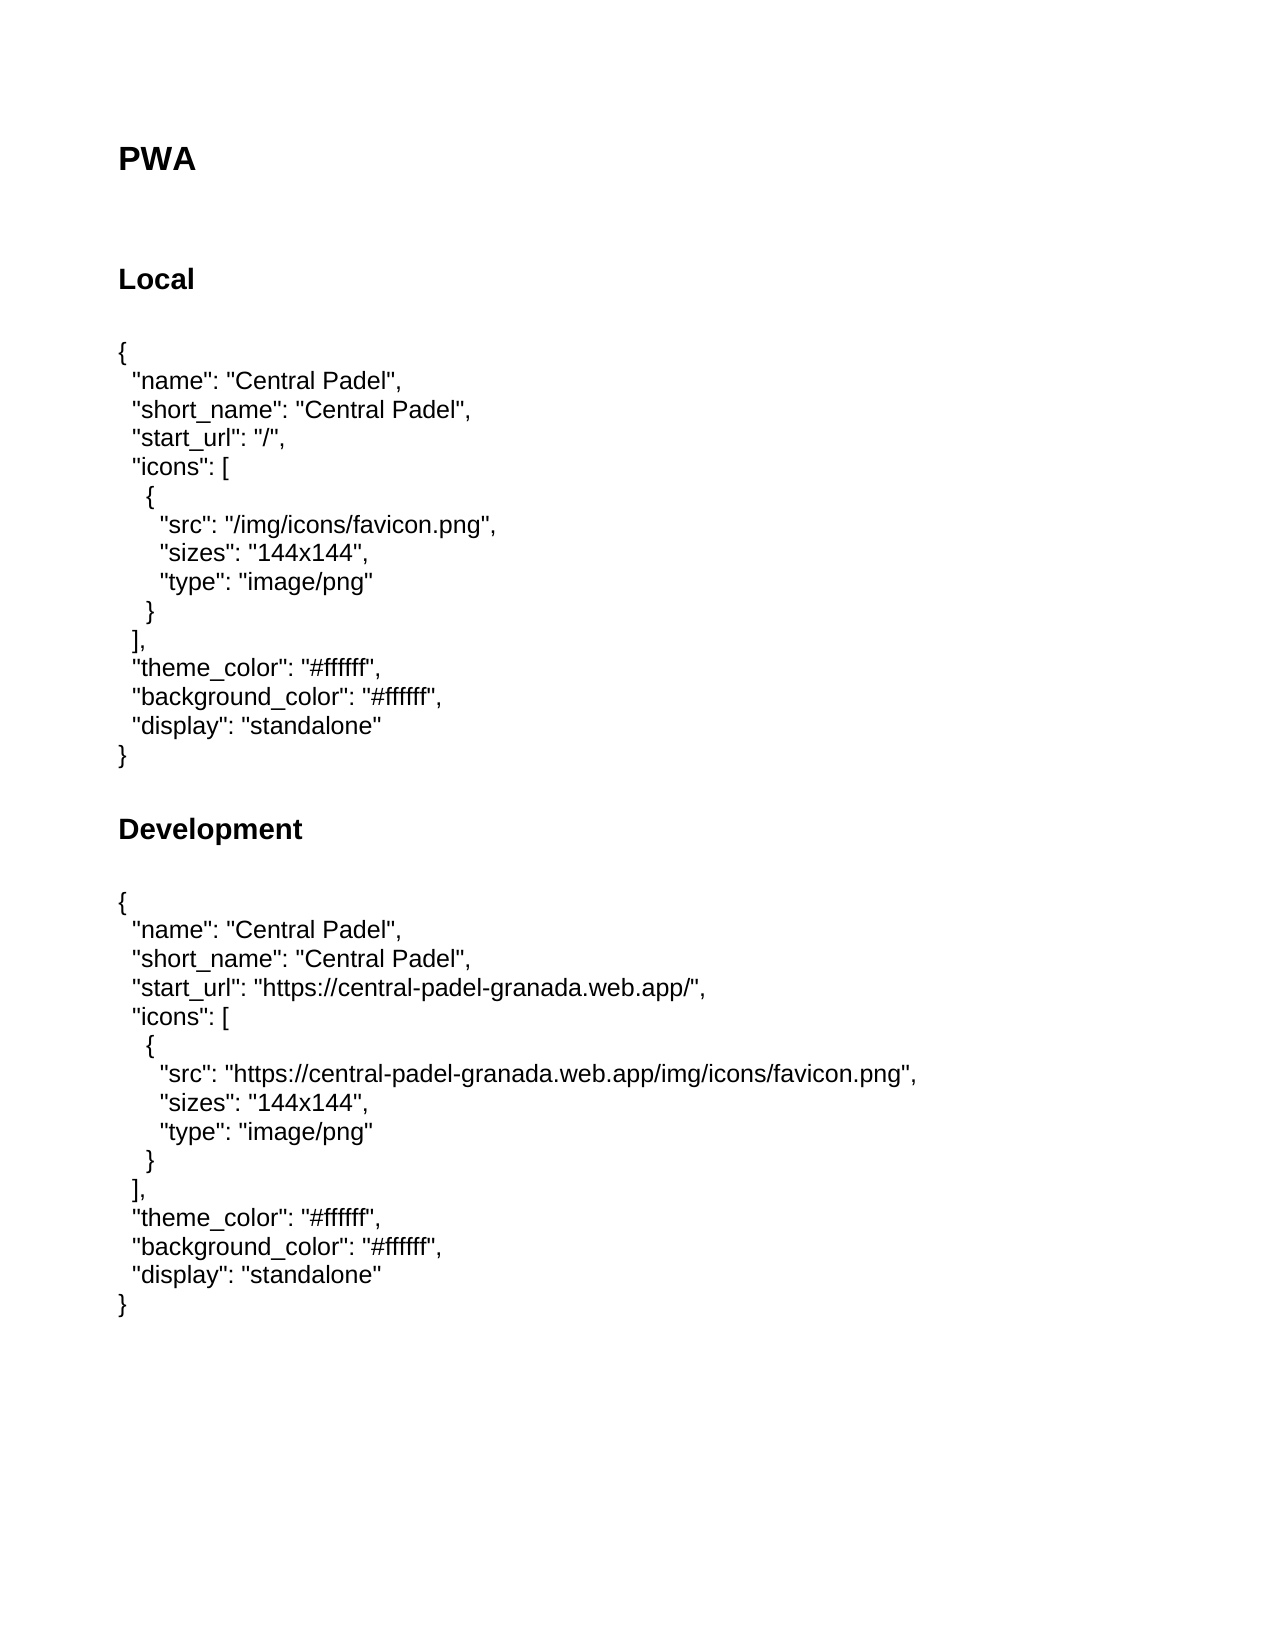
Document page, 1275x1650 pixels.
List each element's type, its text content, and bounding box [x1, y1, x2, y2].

text "type": "image/png" [118, 1117, 1157, 1146]
text } [118, 1289, 1157, 1318]
text ], [118, 625, 1157, 653]
text "start_url": "/", [118, 423, 1157, 452]
text "display": "standalone" [118, 1261, 1157, 1289]
text "sizes": "144x144", [118, 1088, 1157, 1117]
text "src": "/img/icons/favicon.png", [118, 510, 1157, 538]
subtitle Local [118, 262, 1157, 296]
text "name": "Central Padel", [118, 366, 1157, 395]
text "theme_color": "#ffffff", [118, 1203, 1157, 1232]
text "short_name": "Central Padel", [118, 944, 1157, 973]
subtitle PWA [118, 139, 1157, 178]
subtitle Development [118, 812, 1157, 846]
text } [118, 1146, 1157, 1174]
text { [118, 1031, 1157, 1059]
text "theme_color": "#ffffff", [118, 653, 1157, 682]
text "icons": [ [118, 452, 1157, 481]
text "name": "Central Padel", [118, 916, 1157, 944]
text "sizes": "144x144", [118, 538, 1157, 567]
text "background_color": "#ffffff", [118, 682, 1157, 711]
text { [118, 337, 1157, 366]
text { [118, 481, 1157, 510]
text "start_url": "https://central-padel-granada.web.app/", [118, 973, 1157, 1002]
text { [118, 887, 1157, 916]
text "background_color": "#ffffff", [118, 1232, 1157, 1261]
text "display": "standalone" [118, 711, 1157, 740]
text "short_name": "Central Padel", [118, 395, 1157, 423]
text } [118, 740, 1157, 768]
text ], [118, 1174, 1157, 1203]
text "icons": [ [118, 1002, 1157, 1031]
text "src": "https://central-padel-granada.web.app/img/icons/favicon.png", [118, 1059, 1157, 1088]
text } [118, 596, 1157, 625]
text "type": "image/png" [118, 567, 1157, 596]
